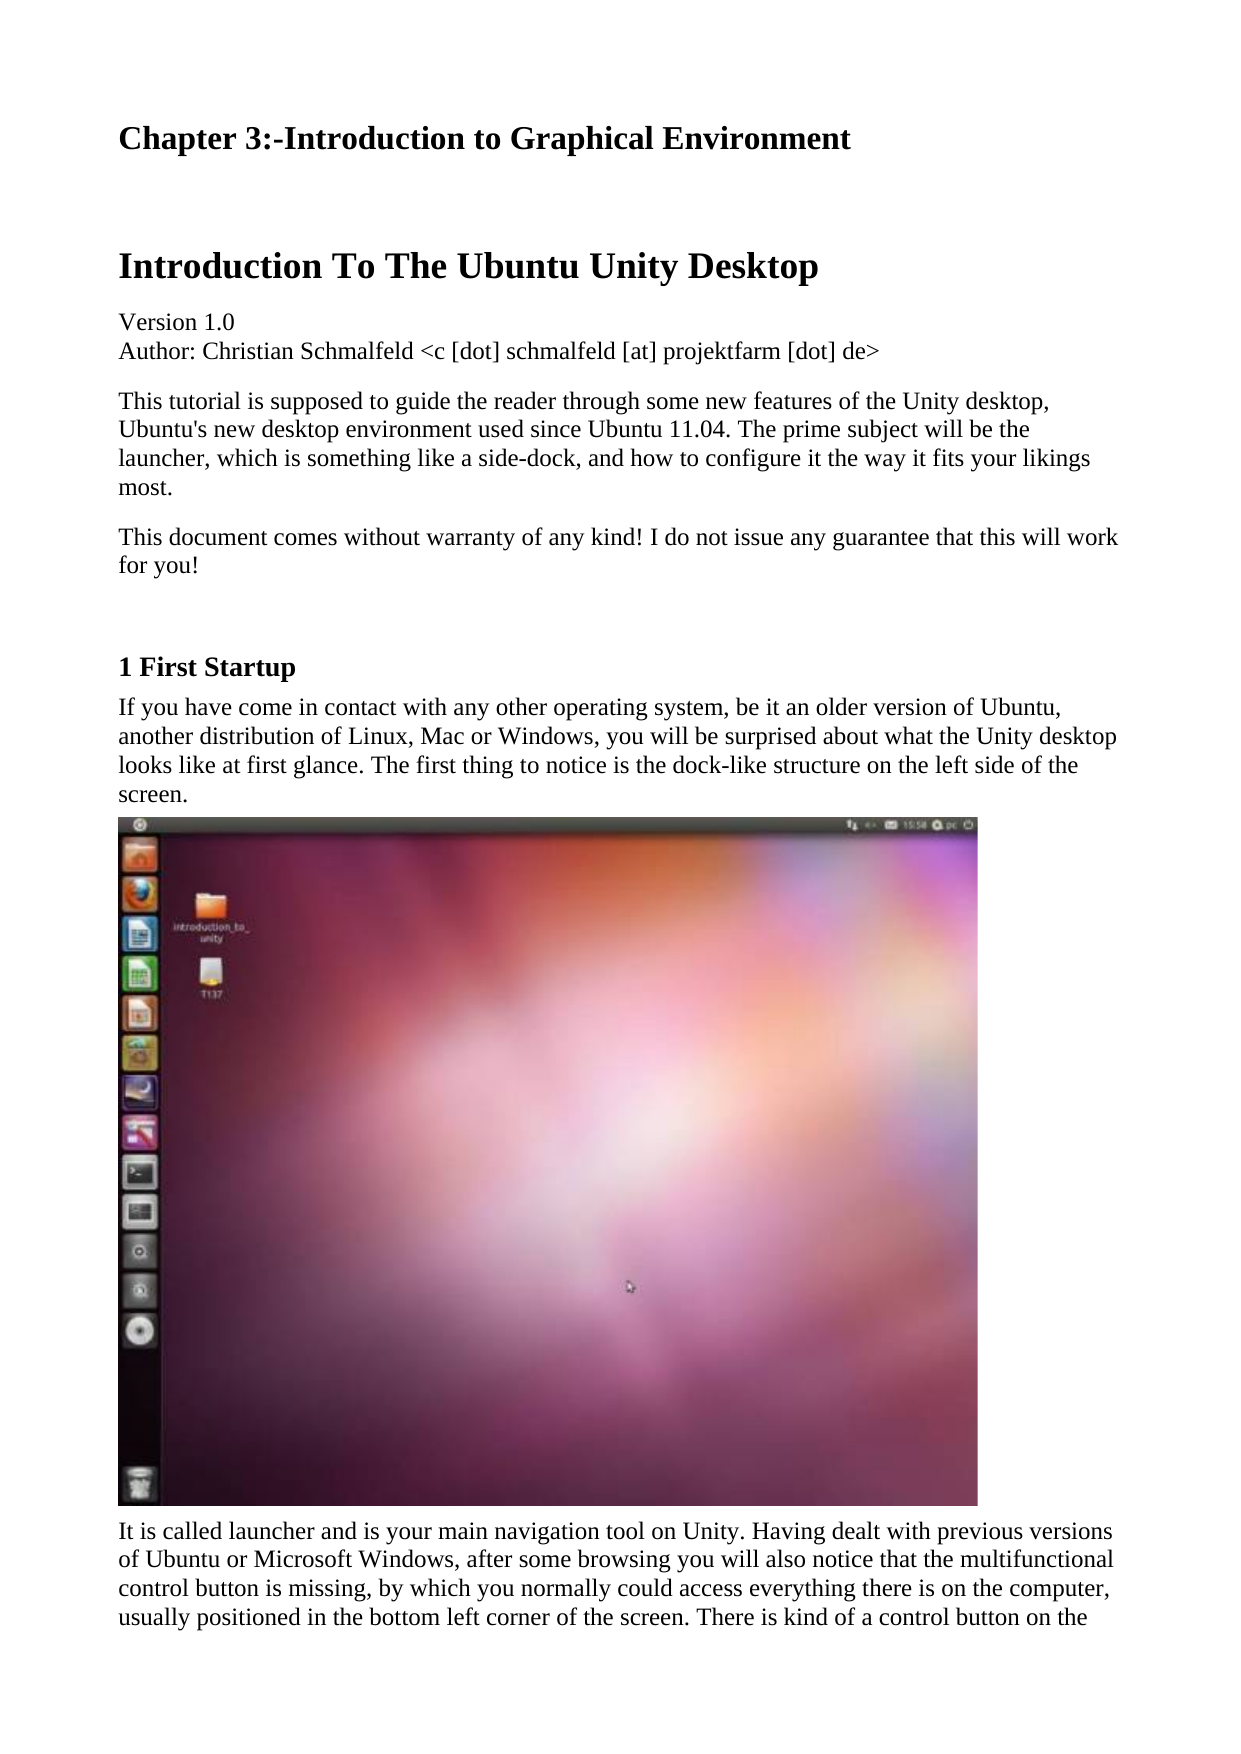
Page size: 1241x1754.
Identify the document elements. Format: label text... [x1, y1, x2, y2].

text Version 1.0 Author: Christian Schmalfeld <c [dot] schmalfeld [at] projektfarm [dot] de> [118, 307, 1122, 365]
text It is called launcher and is your main navigation tool on Unity. Having dealt with previous versions of Ubuntu or Microsoft Windows, after some browsing you will also notice that the multifunctional control button is missing, by which you normally could access everything there is on the computer, usually positioned in the bottom left corner of the screen. There is kind of a control button on the [118, 1516, 1122, 1631]
text This tutorial is supposed to guide the reader through some new features of the Unity desktop, Ubuntu's new desktop environment used since Ubuntu 11.04. The prime subject will be the launcher, which is something like a side-dock, and how to configure it the way it fits your likings most. [118, 386, 1122, 501]
text This document comes without warranty of any kind! I do not issue any guarantee that this will work for you! [118, 522, 1122, 579]
text Chapter 3:-Introduction to Graphical Environment [118, 118, 1122, 156]
text If you have come in contact with any other operating system, be it an older version of Ubuntu, another distribution of Linux, Mac or Windows, you will be surprised about what the Unity desktop looks like at first glance. The first thing to notice is the dock-like structure on the left side of the screen. [118, 692, 1122, 807]
text Introduction To The Ubuntu Unity Desktop [118, 243, 1122, 287]
text 1 First Startup [118, 649, 1122, 682]
